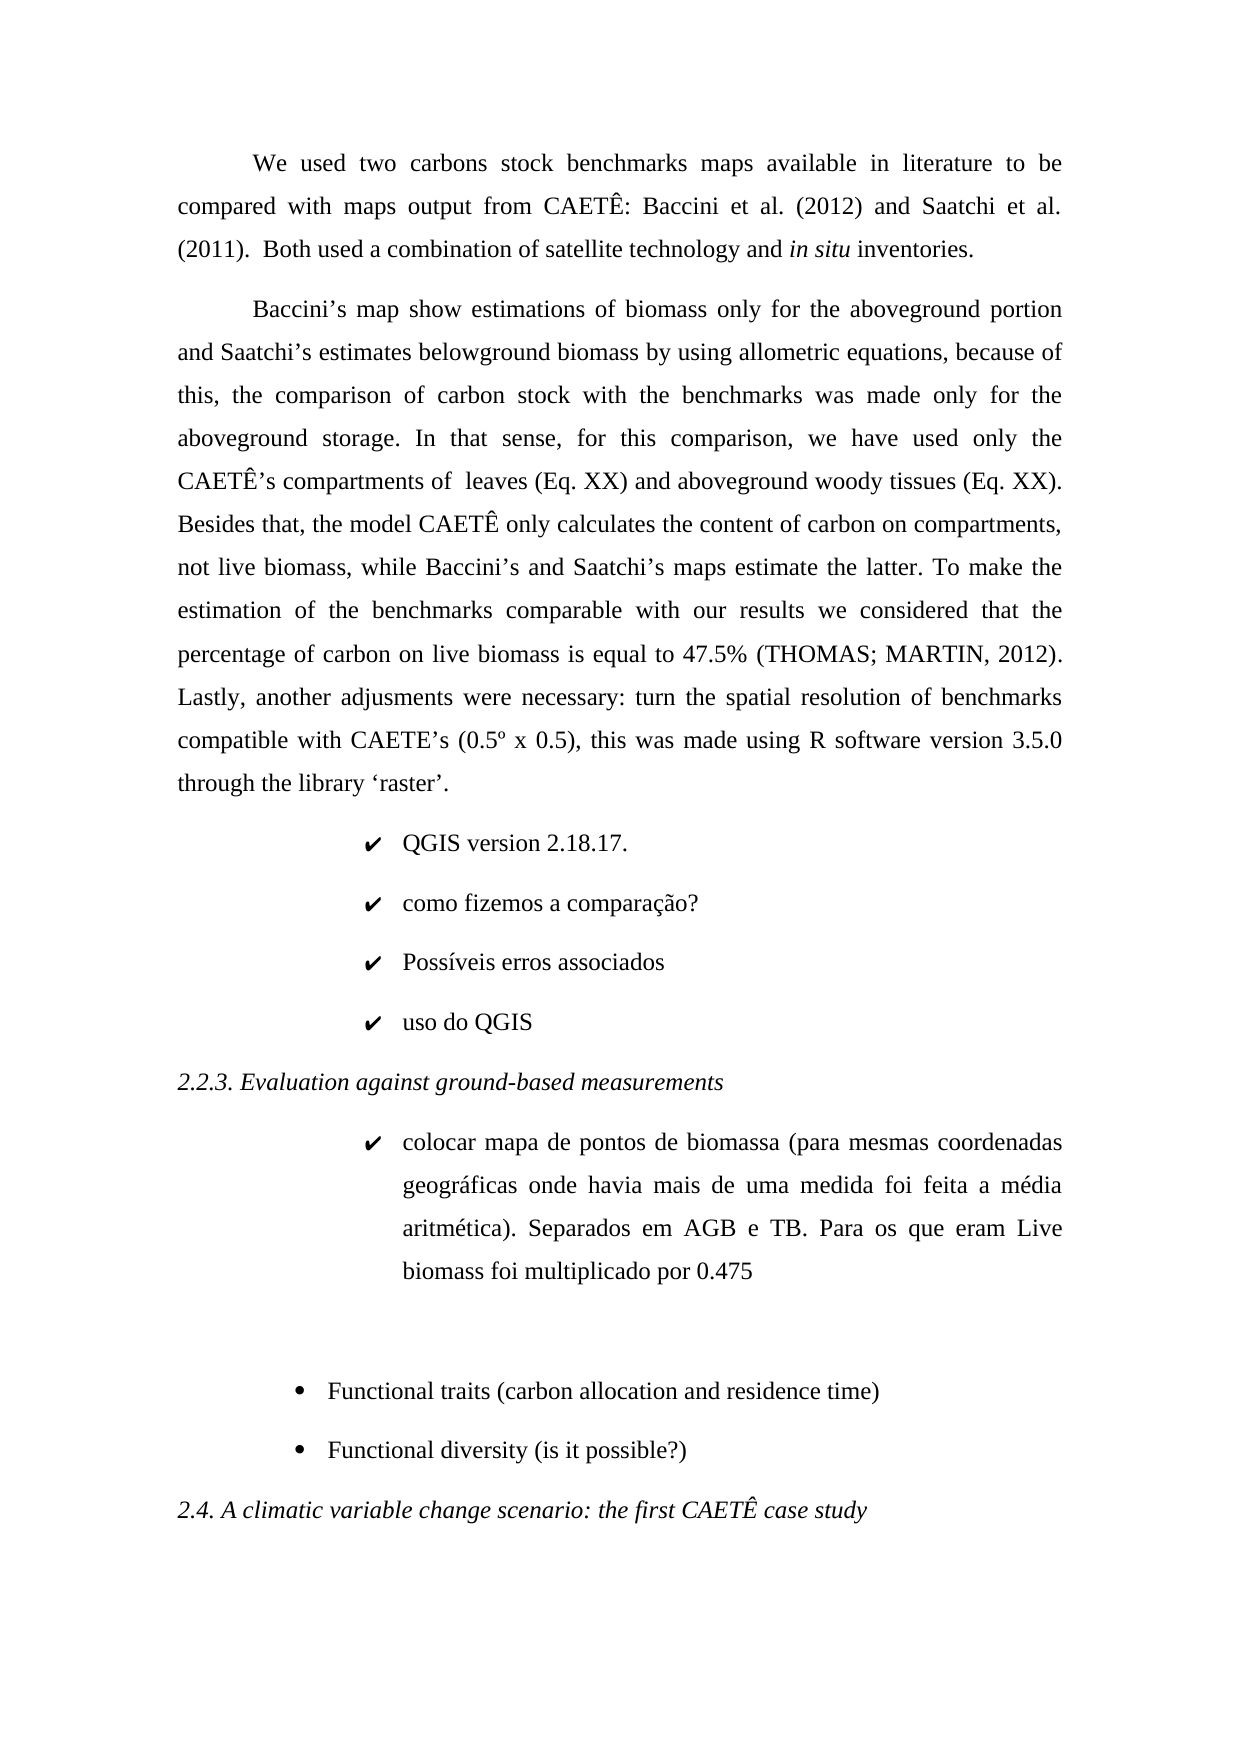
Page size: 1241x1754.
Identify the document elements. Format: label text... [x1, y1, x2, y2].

list como fizemos a comparação? [365, 888, 1063, 916]
list Possíveis erros associados [365, 947, 1063, 976]
text We used two carbons stock benchmarks maps available in literature to be compared with maps output from CAETÊ: Baccini et al. (2012) and Saatchi et al. (2011). Both used a combination of satellite technology and in situ inventories. [177, 148, 1063, 263]
list QGIS version 2.18.17. [365, 828, 1063, 857]
text 2.2.3. Evaluation against ground-based measurements [177, 1067, 1063, 1096]
list colocar mapa de pontos de biomassa (para mesmas coordenadas geográficas onde havia mais de uma medida foi feita a média aritmética). Separados em AGB e TB. Para os que eram Live biomass foi multiplicado por 0.475 [365, 1127, 1063, 1285]
list uso do QGIS [365, 1007, 1063, 1036]
list Functional diversity (is it possible?) [295, 1436, 1063, 1464]
text 2.4. A climatic variable change scenario: the first CAETÊ case study [177, 1495, 1063, 1524]
list Functional traits (carbon allocation and residence time) [295, 1376, 1063, 1404]
text Baccini’s map show estimations of biomass only for the aboveground portion and Saatchi’s estimates belowground biomass by using allometric equations, because of this, the comparison of carbon stock with the benchmarks was made only for the aboveground storage. In that sense, for this comparison, we have used only the CAETÊ’s compartments of leaves (Eq. XX) and aboveground woody tissues (Eq. XX). Besides that, the model CAETÊ only calculates the content of carbon on compartments, not live biomass, while Baccini’s and Saatchi’s maps estimate the latter. To make the estimation of the benchmarks comparable with our results we considered that the percentage of carbon on live biomass is equal to 47.5% (THOMAS; MARTIN, 2012)⁠. Lastly, another adjusments were necessary: turn the spatial resolution of benchmarks compatible with CAETE’s (0.5º x 0.5), this was made using R software version 3.5.0 through the library ‘raster’. [177, 294, 1063, 797]
